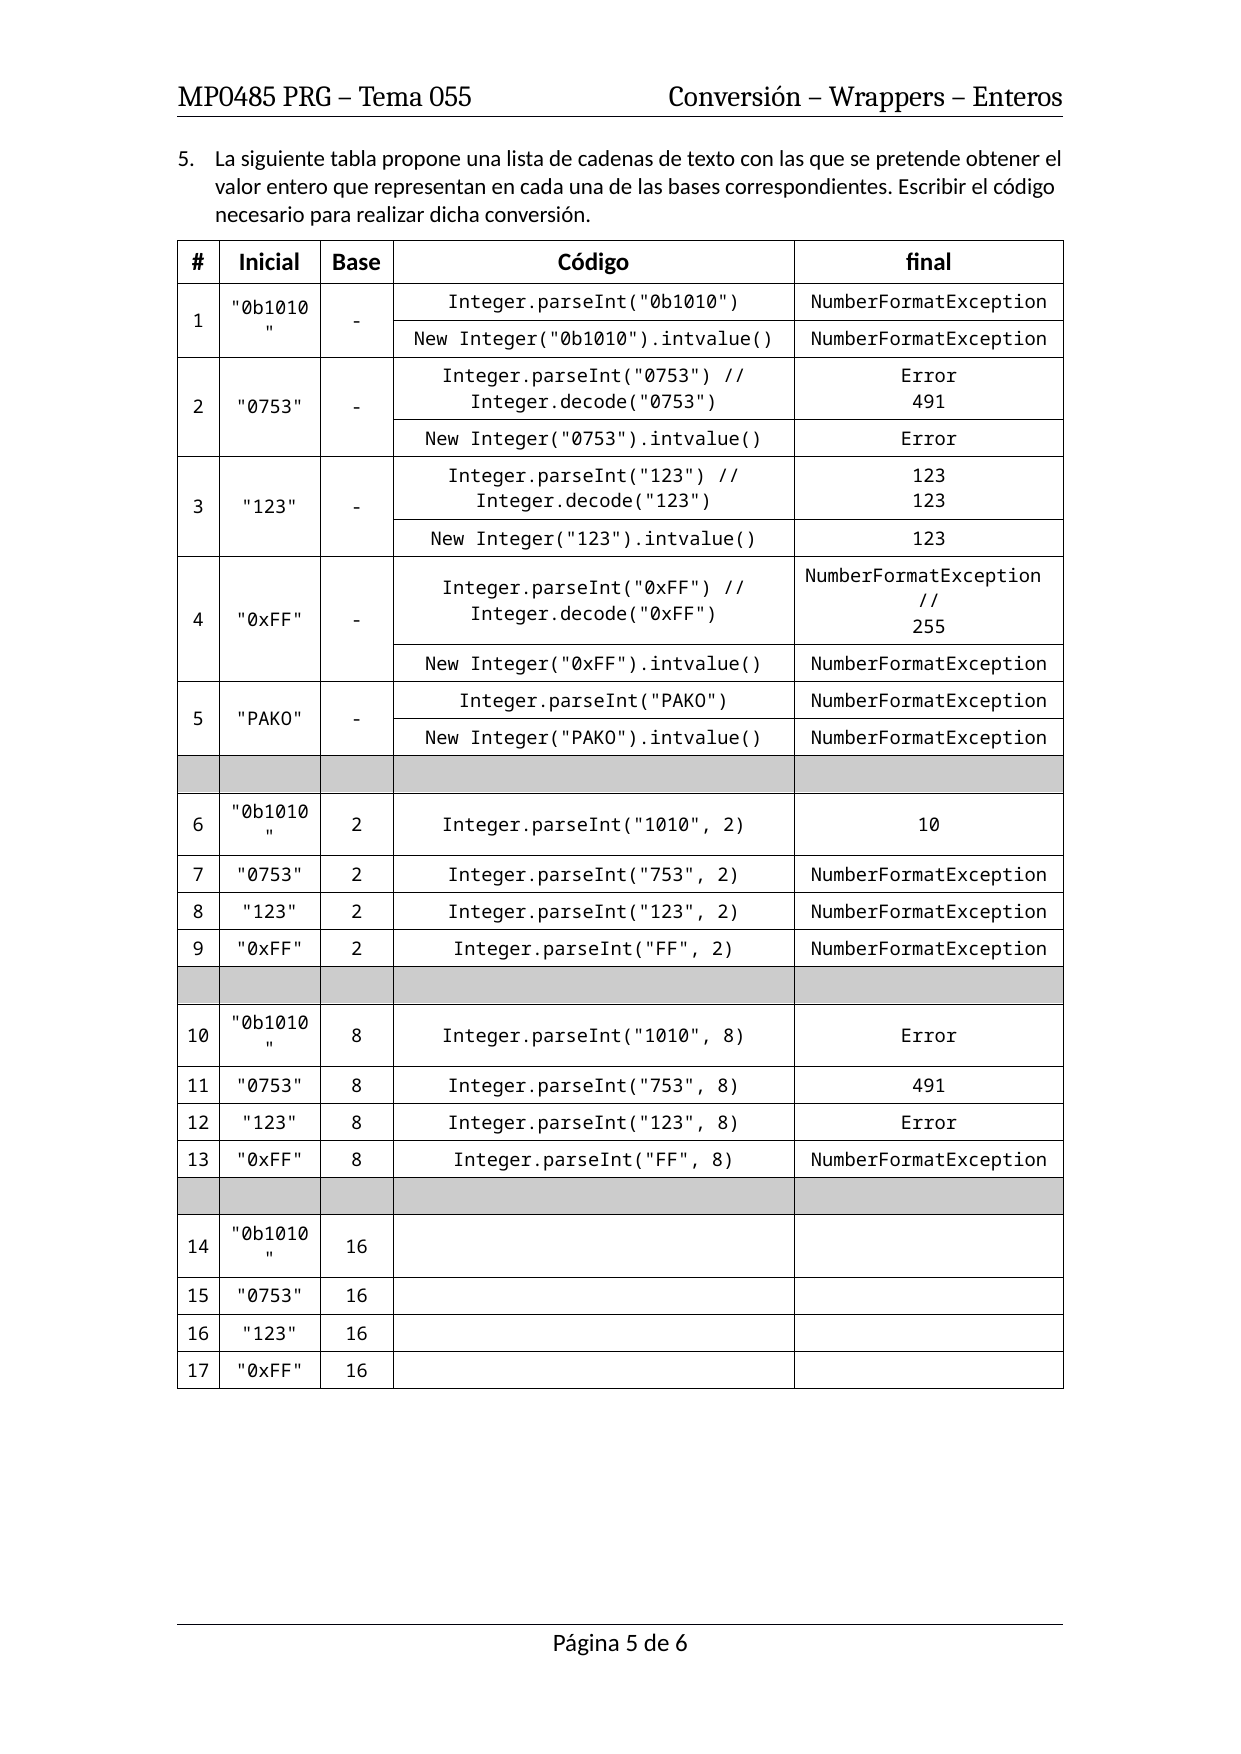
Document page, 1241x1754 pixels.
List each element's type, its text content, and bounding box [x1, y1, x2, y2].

table_cell NumberFormatException [795, 1141, 1063, 1177]
table_cell 10 [178, 1005, 219, 1066]
table_cell NumberFormatException [795, 856, 1063, 892]
table_cell 2 [321, 794, 393, 855]
table_cell Error [795, 1104, 1063, 1140]
table_cell [178, 756, 219, 792]
table_cell "0b1010" [220, 794, 320, 855]
table_cell 16 [321, 1215, 393, 1277]
table_cell 13 [178, 1141, 219, 1177]
table_cell "0753" [220, 1278, 320, 1314]
table_cell 16 [321, 1278, 393, 1314]
table_cell 2 [178, 358, 219, 456]
table_cell 6 [178, 794, 219, 855]
table_cell "123" [220, 893, 320, 929]
table_cell "0753" [220, 1067, 320, 1103]
table_cell 15 [178, 1278, 219, 1314]
table_cell 8 [321, 1141, 393, 1177]
table_header final [795, 241, 1063, 282]
table_cell "0xFF" [220, 557, 320, 681]
table_cell 9 [178, 930, 219, 966]
table_cell - [321, 284, 393, 357]
table_cell - [321, 682, 393, 755]
table_cell [795, 756, 1063, 792]
table_cell NumberFormatException [795, 321, 1063, 357]
table_cell 5 [178, 682, 219, 755]
table_cell [178, 967, 219, 1003]
table_cell [321, 756, 393, 792]
table_cell [394, 1315, 794, 1351]
table_cell New Integer("0b1010").intvalue() [394, 321, 794, 357]
table_cell [394, 1278, 794, 1314]
table_cell Integer.parseInt("123", 2) [394, 893, 794, 929]
table_cell NumberFormatException [795, 645, 1063, 681]
table_cell "0xFF" [220, 1352, 320, 1388]
table_cell "123" [220, 1104, 320, 1140]
table_header Base [321, 241, 393, 282]
table_cell NumberFormatException [795, 893, 1063, 929]
table_cell [394, 967, 794, 1003]
table_cell 2 [321, 856, 393, 892]
table_cell 4 [178, 557, 219, 681]
table_cell [220, 756, 320, 792]
table_cell 17 [178, 1352, 219, 1388]
table_header Código [394, 241, 794, 282]
table_cell 16 [178, 1315, 219, 1351]
table_cell [178, 1178, 219, 1214]
table_cell [394, 756, 794, 792]
table_cell Integer.parseInt("123", 8) [394, 1104, 794, 1140]
table_cell New Integer("PAKO").intvalue() [394, 719, 794, 755]
list La siguiente tabla propone una lista de cadenas de texto con las que se pretende obtener el valor entero que representan en cada una de las bases correspondientes. Escribir el código necesario para realizar dicha conversión. [177, 144, 1063, 228]
table_cell 1 [178, 284, 219, 357]
table_cell "0753" [220, 856, 320, 892]
table_cell Integer.parseInt("0xFF") // Integer.decode("0xFF") [394, 557, 794, 644]
table_cell NumberFormatException [795, 682, 1063, 718]
table_cell New Integer("0753").intvalue() [394, 420, 794, 456]
table_cell [321, 967, 393, 1003]
table_cell 16 [321, 1352, 393, 1388]
table_cell Integer.parseInt("0753") // Integer.decode("0753") [394, 358, 794, 419]
table_cell [795, 1278, 1063, 1314]
table_cell Integer.parseInt("FF", 2) [394, 930, 794, 966]
table_cell New Integer("123").intvalue() [394, 520, 794, 556]
table_cell "0b1010" [220, 1005, 320, 1066]
table_cell Integer.parseInt("123") // Integer.decode("123") [394, 457, 794, 519]
table_cell New Integer("0xFF").intvalue() [394, 645, 794, 681]
table_cell 123 [795, 520, 1063, 556]
table_cell 14 [178, 1215, 219, 1277]
table_cell 10 [795, 794, 1063, 855]
table_cell 491 [795, 1067, 1063, 1103]
table_cell [795, 1315, 1063, 1351]
table_cell 12 [178, 1104, 219, 1140]
table_cell "0b1010" [220, 1215, 320, 1277]
table_cell [394, 1215, 794, 1277]
table_cell 8 [321, 1104, 393, 1140]
table_cell 16 [321, 1315, 393, 1351]
table_cell 2 [321, 893, 393, 929]
table_cell 8 [321, 1005, 393, 1066]
table_cell 3 [178, 457, 219, 556]
table_cell "123" [220, 457, 320, 556]
table_cell "PAKO" [220, 682, 320, 755]
table_cell Integer.parseInt("1010", 2) [394, 794, 794, 855]
table_cell Integer.parseInt("PAKO") [394, 682, 794, 718]
table_cell NumberFormatException [795, 719, 1063, 755]
table_cell [795, 967, 1063, 1003]
table_cell [321, 1178, 393, 1214]
table_cell [795, 1178, 1063, 1214]
table_cell "0xFF" [220, 1141, 320, 1177]
table_cell "0xFF" [220, 930, 320, 966]
table_cell 11 [178, 1067, 219, 1103]
table_cell [795, 1215, 1063, 1277]
table_cell [394, 1178, 794, 1214]
table_cell Integer.parseInt("1010", 8) [394, 1005, 794, 1066]
table_header Inicial [220, 241, 320, 282]
table_cell 2 [321, 930, 393, 966]
table_cell "0b1010" [220, 284, 320, 357]
table_cell NumberFormatException [795, 930, 1063, 966]
table_cell NumberFormatException // 255 [795, 557, 1063, 644]
table_cell [220, 1178, 320, 1214]
table_cell - [321, 457, 393, 556]
table_cell NumberFormatException [795, 284, 1063, 319]
table_cell 123 123 [795, 457, 1063, 519]
table_cell Error [795, 1005, 1063, 1066]
table_cell 8 [321, 1067, 393, 1103]
table_cell 7 [178, 856, 219, 892]
table_cell "0753" [220, 358, 320, 456]
table_cell [795, 1352, 1063, 1388]
table_cell Integer.parseInt("FF", 8) [394, 1141, 794, 1177]
table_cell Integer.parseInt("753", 8) [394, 1067, 794, 1103]
table_cell [220, 967, 320, 1003]
table_cell Integer.parseInt("0b1010") [394, 284, 794, 319]
table_cell Error 491 [795, 358, 1063, 419]
table_cell - [321, 557, 393, 681]
table_cell - [321, 358, 393, 456]
table_cell Error [795, 420, 1063, 456]
table_cell Integer.parseInt("753", 2) [394, 856, 794, 892]
table_cell [394, 1352, 794, 1388]
table_header # [178, 241, 219, 282]
table_cell "123" [220, 1315, 320, 1351]
table_cell 8 [178, 893, 219, 929]
